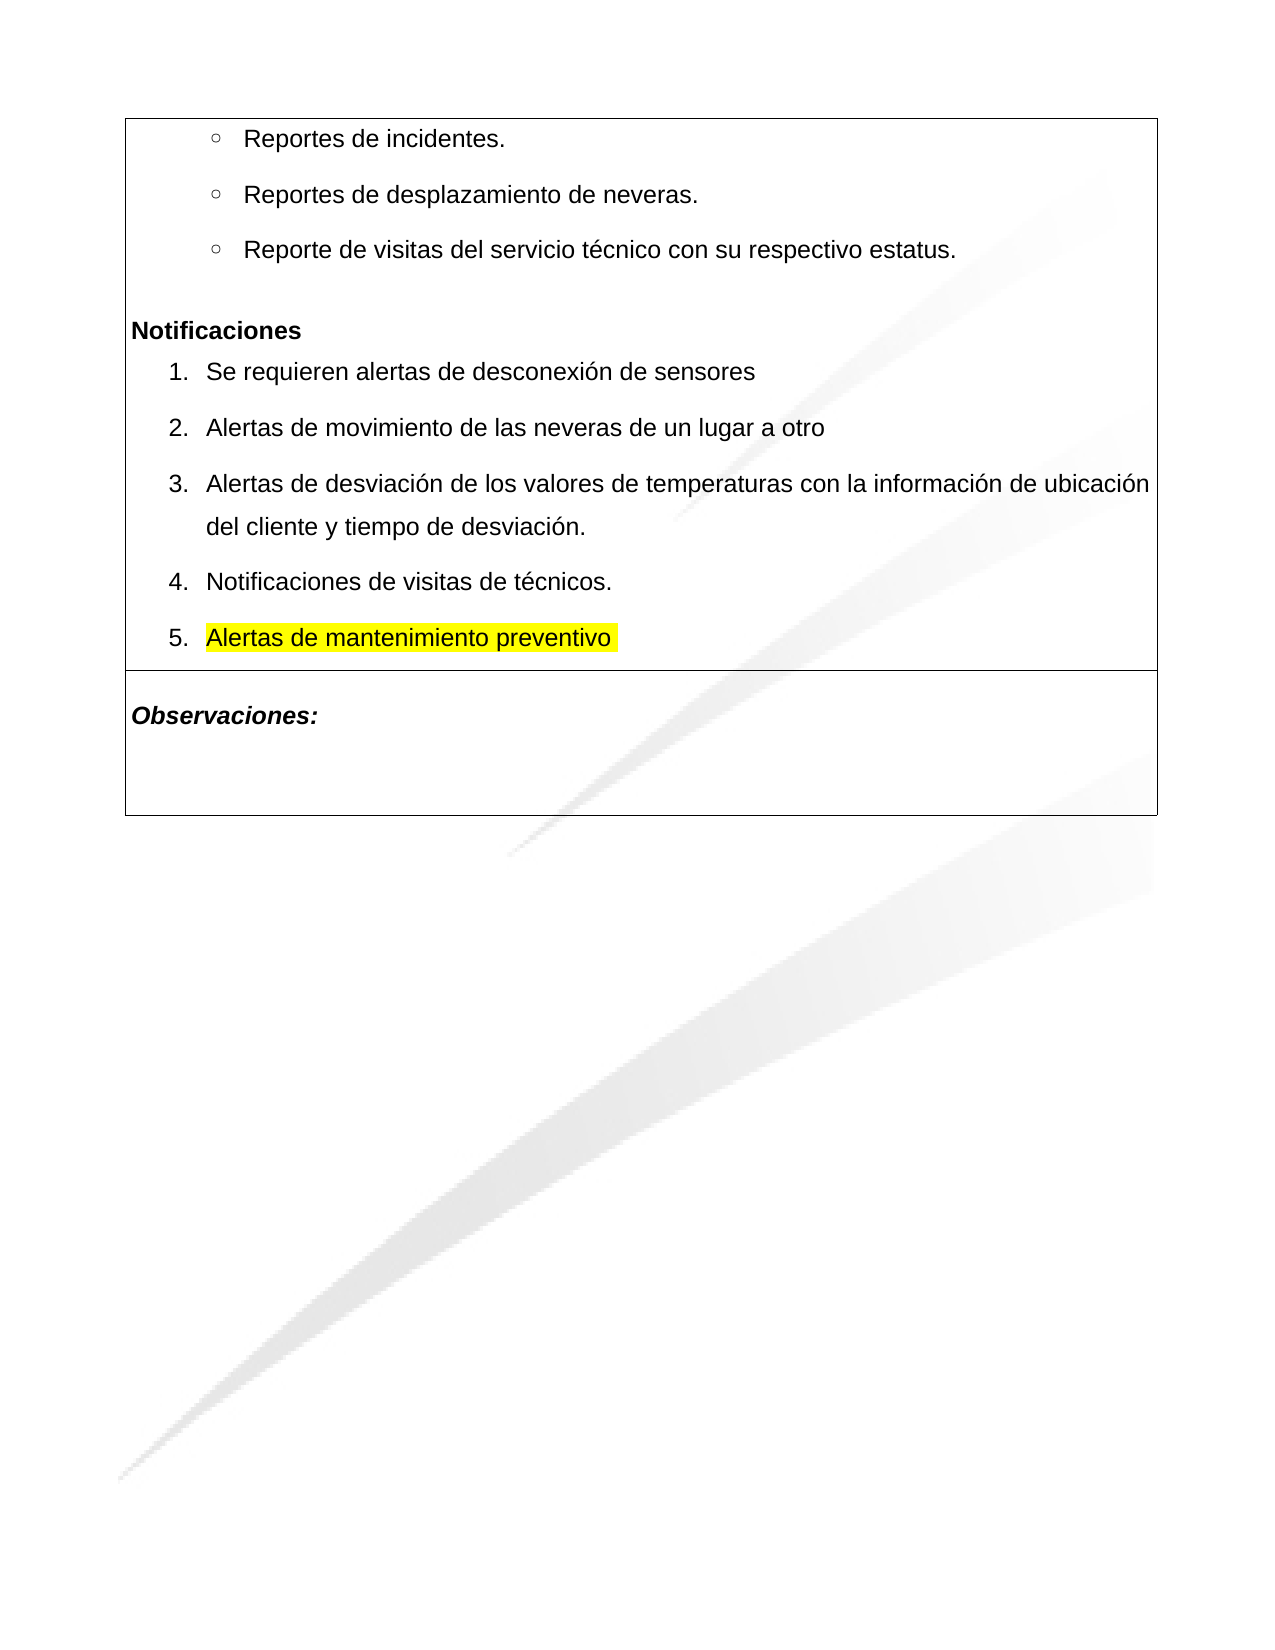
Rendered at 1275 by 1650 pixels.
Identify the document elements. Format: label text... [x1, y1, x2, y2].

table_cell Observaciones: [126, 671, 1157, 814]
picture [118, 118, 1157, 1532]
table_cell Requerimientos no funcionales Diseño modelo de base de datos Diseño gráfico aplicación web Plan de pruebas Manual de usuario aplicación web Requerimientos Funcionales Aplicación web Se requiere el desarrollo de una aplicación web que permita soportar la operación de la empresa plumrose permitiendo conocer el estado de las neveras, entre otros. A continuación se listan las funcionalidades que contendrá esta aplicación: Autenticación de usuarios: A través de esta opción el usuario de la aplicación web suministrará su usuario y contraseña, el sistema validará si los datos son correctos y permitirá o denegará el acceso. Módulo de configuración: Administración de usuarios: A través de esta funcionalidad se podrán crear, editar o eliminar los usuarios que accederán a la aplicación web. Configuración de notificaciones y alertas. Configuración de valores de referencia (Temperaturas, tipo de nevera) Módulo de monitoreo donde se observen las alertas de temperaturas y actualicen los estatus de atención. Módulo de informes. Dashboard general con un resumen del estado de todas las neveras. Dashboard de detalle con valores de medición de temperatura y mantenimiento para cada nevera. Reporte de temperatura. Reportes de incidentes. Reportes de desplazamiento de neveras. Reporte de visitas del servicio técnico con su respectivo estatus. Notificaciones Se requieren alertas de desconexión de sensores Alertas de movimiento de las neveras de un lugar a otro Alertas de desviación de los valores de temperaturas con la información de ubicación del cliente y tiempo de desviación. Notificaciones de visitas de técnicos. Alertas de mantenimiento preventivo [126, 119, 1157, 670]
